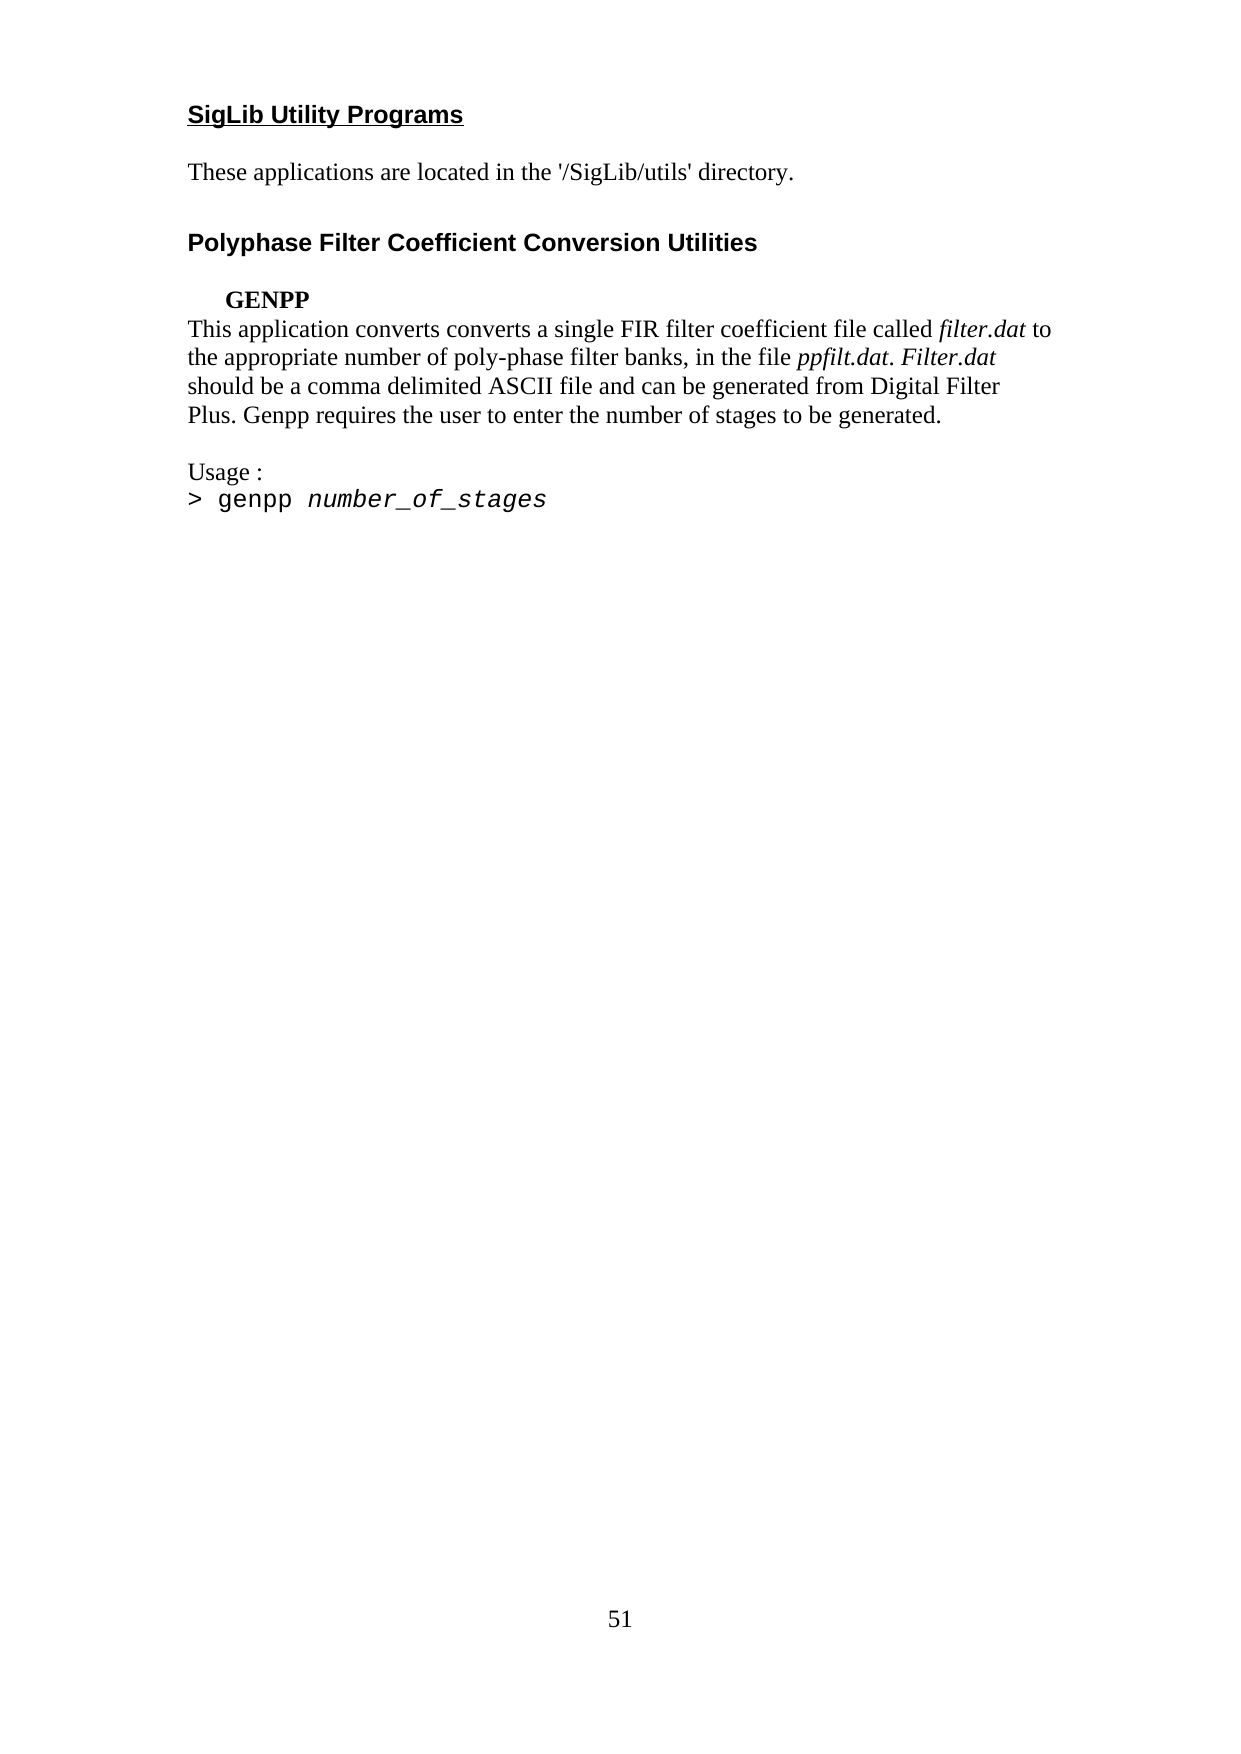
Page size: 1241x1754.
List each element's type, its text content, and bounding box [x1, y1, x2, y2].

subtitle GENPP [225, 285, 1053, 314]
subtitle Polyphase Filter Coefficient Conversion Utilities [187, 227, 1053, 256]
text Usage : [187, 457, 1053, 486]
text These applications are located in the '/SigLib/utils' directory. [187, 157, 1053, 186]
text This application converts converts a single FIR filter coefficient file called filter.dat to the appropriate number of poly-phase filter banks, in the file ppfilt.dat. Filter.dat should be a comma delimited ASCII file and can be generated from Digital Filter Plus. Genpp requires the user to enter the number of stages to be generated. [187, 314, 1053, 429]
text > genpp number_of_stages [187, 486, 1053, 514]
subtitle SigLib Utility Programs [187, 100, 1053, 129]
